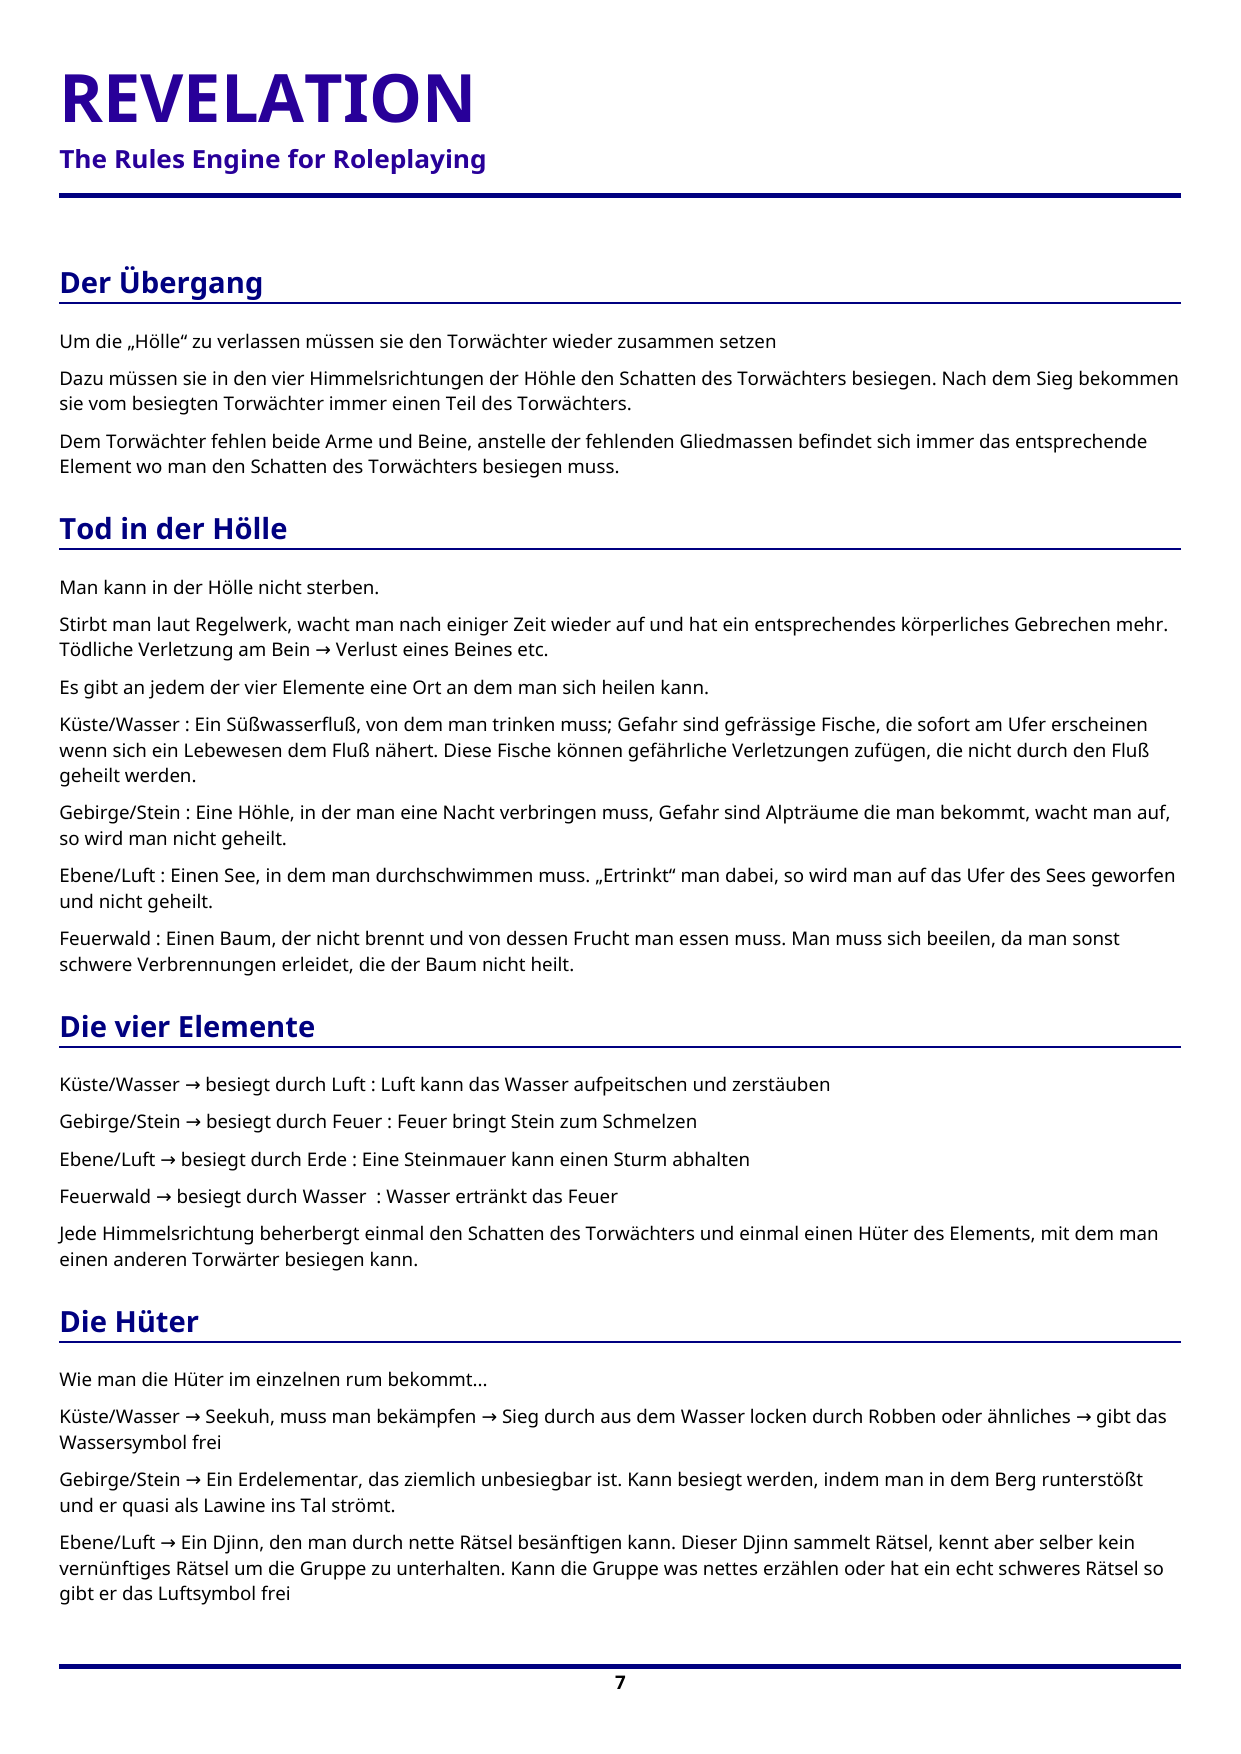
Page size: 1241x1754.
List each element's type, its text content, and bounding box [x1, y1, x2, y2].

text Dem Torwächter fehlen beide Arme und Beine, anstelle der fehlenden Gliedmassen befindet sich immer das entsprechende Element wo man den Schatten des Torwächters besiegen muss. [59, 428, 1181, 479]
text Feuerwald → besiegt durch Wasser : Wasser ertränkt das Feuer [59, 1183, 1181, 1209]
text Küste/Wasser : Ein Süßwasserfluß, von dem man trinken muss; Gefahr sind gefrässige Fische, die sofort am Ufer erscheinen wenn sich ein Lebewesen dem Fluß nähert. Diese Fische können gefährliche Verletzungen zufügen, die nicht durch den Fluß geheilt werden. [59, 711, 1181, 788]
text Gebirge/Stein → besiegt durch Feuer : Feuer bringt Stein zum Schmelzen [59, 1108, 1181, 1134]
text Küste/Wasser → Seekuh, muss man bekämpfen → Sieg durch aus dem Wasser locken durch Robben oder ähnliches → gibt das Wassersymbol frei [59, 1404, 1181, 1455]
text Küste/Wasser → besiegt durch Luft : Luft kann das Wasser aufpeitschen und zerstäuben [59, 1071, 1181, 1097]
subtitle Die Hüter [59, 1301, 1181, 1341]
text Feuerwald : Einen Baum, der nicht brennt und von dessen Frucht man essen muss. Man muss sich beeilen, da man sonst schwere Verbrennungen erleidet, die der Baum nicht heilt. [59, 925, 1181, 976]
subtitle Die vier Elemente [59, 1006, 1181, 1046]
text Wie man die Hüter im einzelnen rum bekommt... [59, 1366, 1181, 1392]
text Gebirge/Stein : Eine Höhle, in der man eine Nacht verbringen muss, Gefahr sind Alpträume die man bekommt, wacht man auf, so wird man nicht geheilt. [59, 800, 1181, 851]
text Gebirge/Stein → Ein Erdelementar, das ziemlich unbesiegbar ist. Kann besiegt werden, indem man in dem Berg runterstößt und er quasi als Lawine ins Tal strömt. [59, 1466, 1181, 1517]
text Es gibt an jedem der vier Elemente eine Ort an dem man sich heilen kann. [59, 674, 1181, 699]
subtitle Tod in der Hölle [59, 508, 1181, 548]
text Ebene/Luft → Ein Djinn, den man durch nette Rätsel besänftigen kann. Dieser Djinn sammelt Rätsel, kennt aber selber kein vernünftiges Rätsel um die Gruppe zu unterhalten. Kann die Gruppe was nettes erzählen oder hat ein echt schweres Rätsel so gibt er das Luftsymbol frei [59, 1529, 1181, 1606]
text Ebene/Luft : Einen See, in dem man durchschwimmen muss. „Ertrinkt“ man dabei, so wird man auf das Ufer des Sees geworfen und nicht geheilt. [59, 862, 1181, 913]
text Jede Himmelsrichtung beherbergt einmal den Schatten des Torwächters und einmal einen Hüter des Elements, mit dem man einen anderen Torwärter besiegen kann. [59, 1220, 1181, 1271]
text Ebene/Luft → besiegt durch Erde : Eine Steinmauer kann einen Sturm abhalten [59, 1146, 1181, 1171]
text Man kann in der Hölle nicht sterben. [59, 574, 1181, 599]
text Dazu müssen sie in den vier Himmelsrichtungen der Höhle den Schatten des Torwächters besiegen. Nach dem Sieg bekommen sie vom besiegten Torwächter immer einen Teil des Torwächters. [59, 365, 1181, 416]
text Stirbt man laut Regelwerk, wacht man nach einiger Zeit wieder auf und hat ein entsprechendes körperliches Gebrechen mehr. Tödliche Verletzung am Bein → Verlust eines Beines etc. [59, 611, 1181, 662]
subtitle Der Übergang [59, 262, 1181, 302]
text Um die „Hölle“ zu verlassen müssen sie den Torwächter wieder zusammen setzen [59, 328, 1181, 353]
